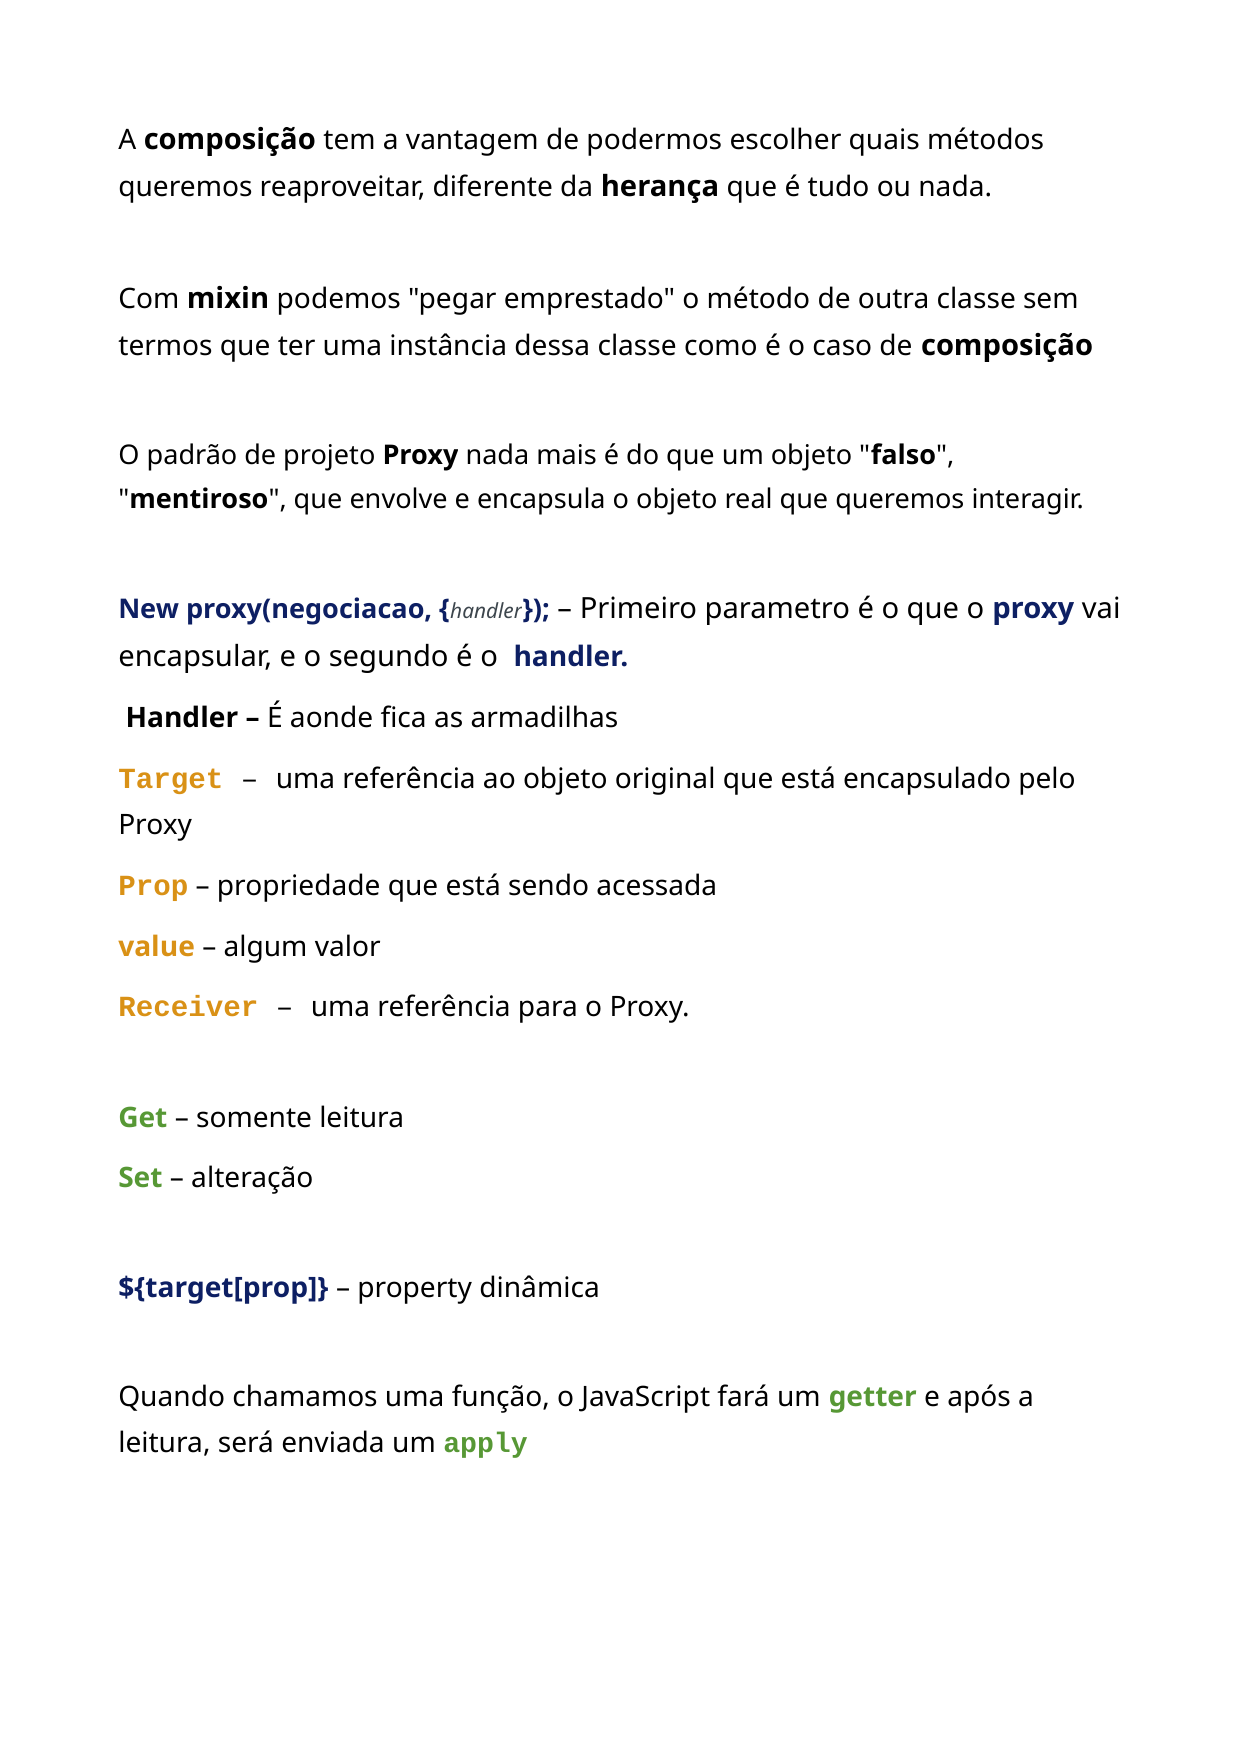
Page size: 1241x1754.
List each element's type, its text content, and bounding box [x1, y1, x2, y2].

text ${target[prop]} – property dinâmica [118, 1267, 1122, 1305]
text Set – alteração [118, 1157, 1122, 1196]
text value – algum valor [118, 926, 1122, 964]
text Prop – propriedade que está sendo acessada [118, 865, 1122, 904]
text Get – somente leitura [118, 1097, 1122, 1135]
text Handler – É aonde fica as armadilhas [118, 698, 1122, 736]
text O padrão de projeto Proxy nada mais é do que um objeto "falso", "mentiroso", que envolve e encapsula o objeto real que queremos interagir. [118, 436, 1122, 517]
text Quando chamamos uma função, o JavaScript fará um getter e após a leitura, será enviada um apply [118, 1377, 1122, 1461]
text New proxy(negociacao, {handler}); – Primeiro parametro é o que o proxy vai encapsular, e o segundo é o handler. [118, 588, 1122, 675]
text Receiver – uma referência para o Proxy. [118, 987, 1122, 1026]
text Com mixin podemos "pegar emprestado" o método de outra classe sem termos que ter uma instância dessa classe como é o caso de composição [118, 277, 1122, 364]
text Target – uma referência ao objeto original que está encapsulado pelo Proxy [118, 758, 1122, 843]
text A composição tem a vantagem de podermos escolher quais métodos queremos reaproveitar, diferente da herança que é tudo ou nada. [118, 118, 1122, 205]
